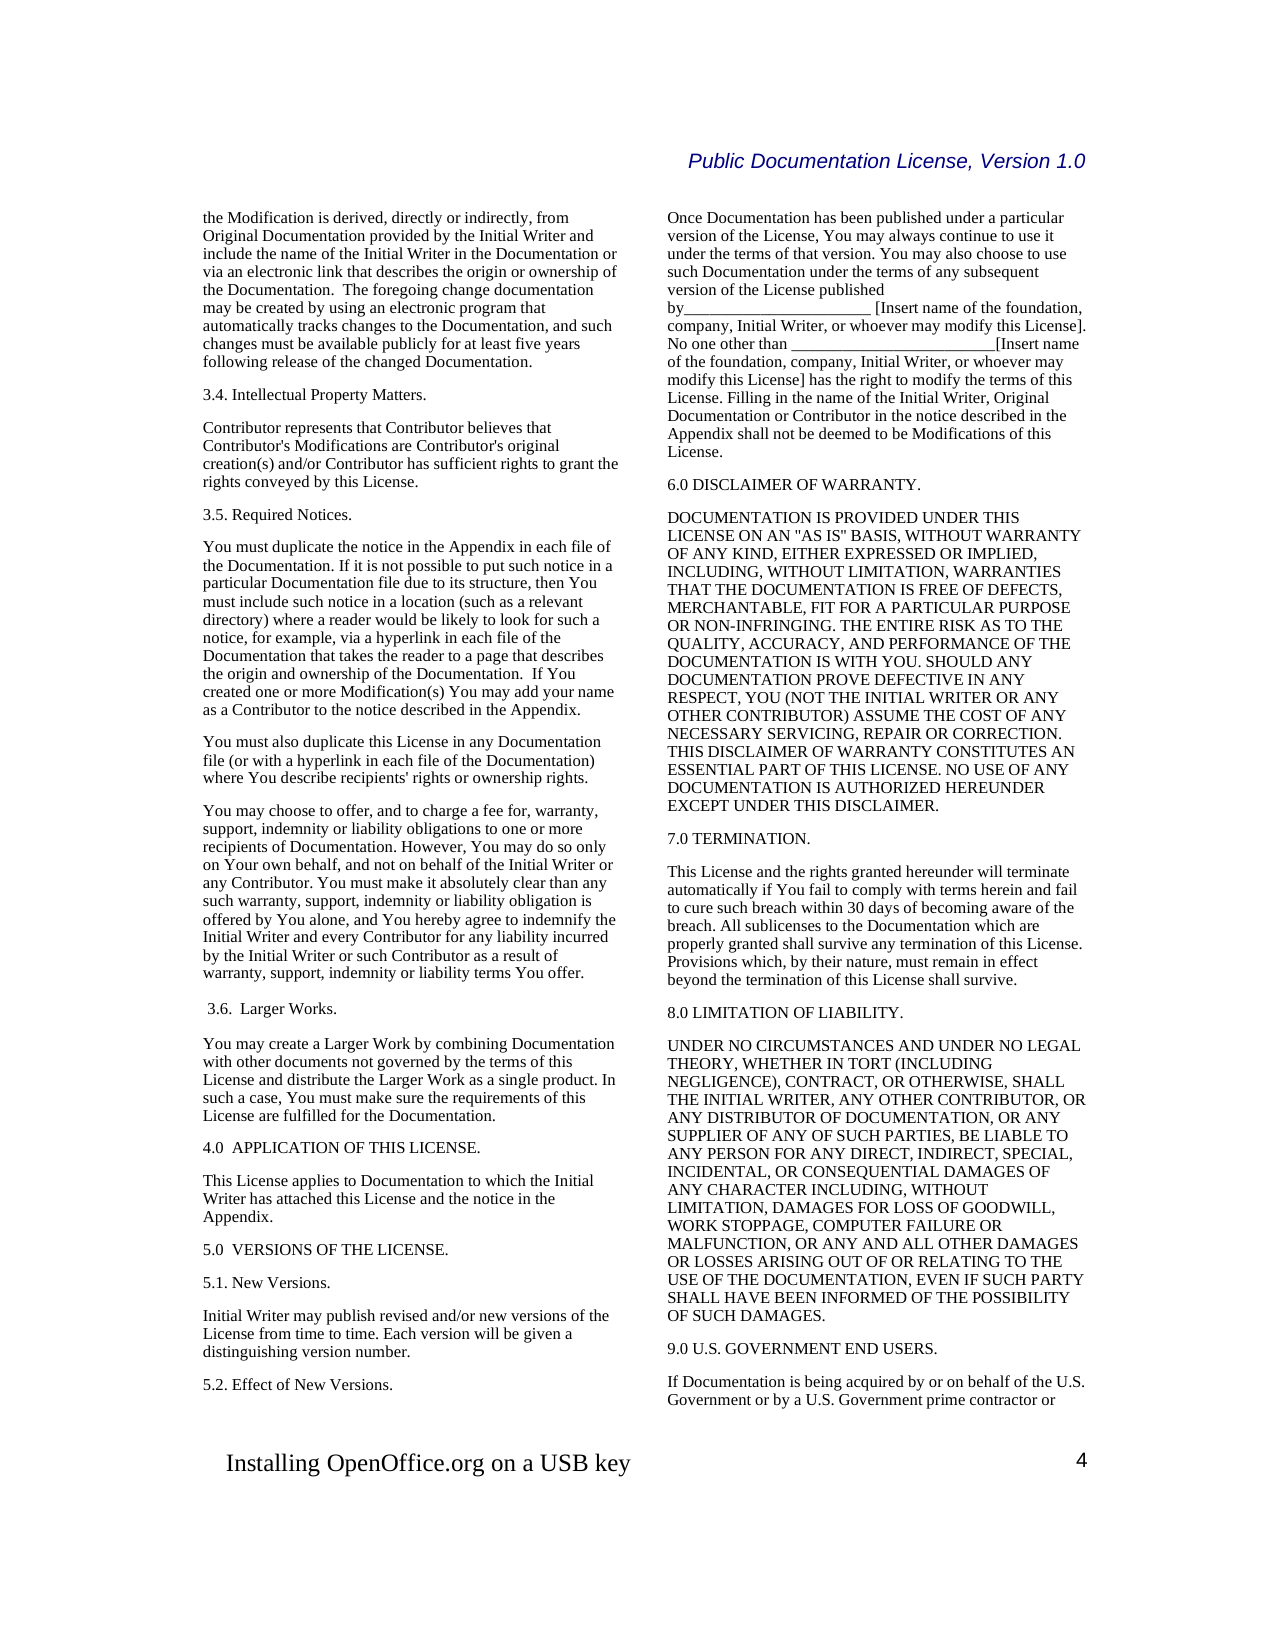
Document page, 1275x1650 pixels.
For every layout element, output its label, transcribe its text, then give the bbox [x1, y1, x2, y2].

text 3.5. Required Notices. [203, 506, 623, 524]
text 5.1. New Versions. [203, 1274, 623, 1292]
text You must also duplicate this License in any Documentation file (or with a hyperlink in each file of the Documentation) where You describe recipients' rights or ownership rights. [203, 733, 623, 787]
text This License applies to Documentation to which the Initial Writer has attached this License and the notice in the Appendix. [203, 1172, 623, 1226]
text 9.0 U.S. GOVERNMENT END USERS. [667, 1340, 1087, 1358]
text 3.4. Intellectual Property Matters. [203, 386, 623, 404]
text 4.0 APPLICATION OF THIS LICENSE. [203, 1139, 623, 1157]
text the Modification is derived, directly or indirectly, from Original Documentation provided by the Initial Writer and include the name of the Initial Writer in the Documentation or via an electronic link that describes the origin or ownership of the Documentation. The foregoing change documentation may be created by using an electronic program that automatically tracks changes to the Documentation, and such changes must be available publicly for at least five years following release of the changed Documentation. [203, 209, 623, 371]
text 6.0 DISCLAIMER OF WARRANTY. [667, 476, 1087, 494]
text 5.2. Effect of New Versions. [203, 1376, 623, 1394]
text This License and the rights granted hereunder will terminate automatically if You fail to comply with terms herein and fail to cure such breach within 30 days of becoming aware of the breach. All sublicenses to the Documentation which are properly granted shall survive any termination of this License. Provisions which, by their nature, must remain in effect beyond the termination of this License shall survive. [667, 863, 1087, 989]
text Initial Writer may publish revised and/or new versions of the License from time to time. Each version will be given a distinguishing version number. [203, 1307, 623, 1361]
text 7.0 TERMINATION. [667, 830, 1087, 848]
text Once Documentation has been published under a particular version of the License, You may always continue to use it under the terms of that version. You may also choose to use such Documentation under the terms of any subsequent version of the License published by______________________ [Insert name of the foundation, company, Initial Writer, or whoever may modify this License]. No one other than ________________________[Insert name of the foundation, company, Initial Writer, or whoever may modify this License] has the right to modify the terms of this License. Filling in the name of the Initial Writer, Original Documentation or Contributor in the notice described in the Appendix shall not be deemed to be Modifications of this License. [667, 209, 1087, 461]
text 5.0 VERSIONS OF THE LICENSE. [203, 1241, 623, 1259]
text Contributor represents that Contributor believes that Contributor's Modifications are Contributor's original creation(s) and/or Contributor has sufficient rights to grant the rights conveyed by this License. [203, 419, 623, 491]
text 3.6. Larger Works. [203, 997, 623, 1020]
text DOCUMENTATION IS PROVIDED UNDER THIS LICENSE ON AN "AS IS'' BASIS, WITHOUT WARRANTY OF ANY KIND, EITHER EXPRESSED OR IMPLIED, INCLUDING, WITHOUT LIMITATION, WARRANTIES THAT THE DOCUMENTATION IS FREE OF DEFECTS, MERCHANTABLE, FIT FOR A PARTICULAR PURPOSE OR NON-INFRINGING. THE ENTIRE RISK AS TO THE QUALITY, ACCURACY, AND PERFORMANCE OF THE DOCUMENTATION IS WITH YOU. SHOULD ANY DOCUMENTATION PROVE DEFECTIVE IN ANY RESPECT, YOU (NOT THE INITIAL WRITER OR ANY OTHER CONTRIBUTOR) ASSUME THE COST OF ANY NECESSARY SERVICING, REPAIR OR CORRECTION. THIS DISCLAIMER OF WARRANTY CONSTITUTES AN ESSENTIAL PART OF THIS LICENSE. NO USE OF ANY DOCUMENTATION IS AUTHORIZED HEREUNDER EXCEPT UNDER THIS DISCLAIMER. [667, 509, 1087, 815]
text You may create a Larger Work by combining Documentation with other documents not governed by the terms of this License and distribute the Larger Work as a single product. In such a case, You must make sure the requirements of this License are fulfilled for the Documentation. [203, 1034, 623, 1125]
text UNDER NO CIRCUMSTANCES AND UNDER NO LEGAL THEORY, WHETHER IN TORT (INCLUDING NEGLIGENCE), CONTRACT, OR OTHERWISE, SHALL THE INITIAL WRITER, ANY OTHER CONTRIBUTOR, OR ANY DISTRIBUTOR OF DOCUMENTATION, OR ANY SUPPLIER OF ANY OF SUCH PARTIES, BE LIABLE TO ANY PERSON FOR ANY DIRECT, INDIRECT, SPECIAL, INCIDENTAL, OR CONSEQUENTIAL DAMAGES OF ANY CHARACTER INCLUDING, WITHOUT LIMITATION, DAMAGES FOR LOSS OF GOODWILL, WORK STOPPAGE, COMPUTER FAILURE OR MALFUNCTION, OR ANY AND ALL OTHER DAMAGES OR LOSSES ARISING OUT OF OR RELATING TO THE USE OF THE DOCUMENTATION, EVEN IF SUCH PARTY SHALL HAVE BEEN INFORMED OF THE POSSIBILITY OF SUCH DAMAGES. [667, 1037, 1087, 1325]
text You may choose to offer, and to charge a fee for, warranty, support, indemnity or liability obligations to one or more recipients of Documentation. However, You may do so only on Your own behalf, and not on behalf of the Initial Writer or any Contributor. You must make it absolutely clear than any such warranty, support, indemnity or liability obligation is offered by You alone, and You hereby agree to indemnify the Initial Writer and every Contributor for any liability incurred by the Initial Writer or such Contributor as a result of warranty, support, indemnity or liability terms You offer. [203, 802, 623, 982]
text If Documentation is being acquired by or on behalf of the U.S. Government or by a U.S. Government prime contractor or [667, 1372, 1087, 1408]
text You must duplicate the notice in the Appendix in each file of the Documentation. If it is not possible to put such notice in a particular Documentation file due to its structure, then You must include such notice in a location (such as a relevant directory) where a reader would be likely to look for such a notice, for example, via a hyperlink in each file of the Documentation that takes the reader to a page that describes the origin and ownership of the Documentation. If You created one or more Modification(s) You may add your name as a Contributor to the notice described in the Appendix. [203, 538, 623, 719]
text 8.0 LIMITATION OF LIABILITY. [667, 1004, 1087, 1022]
